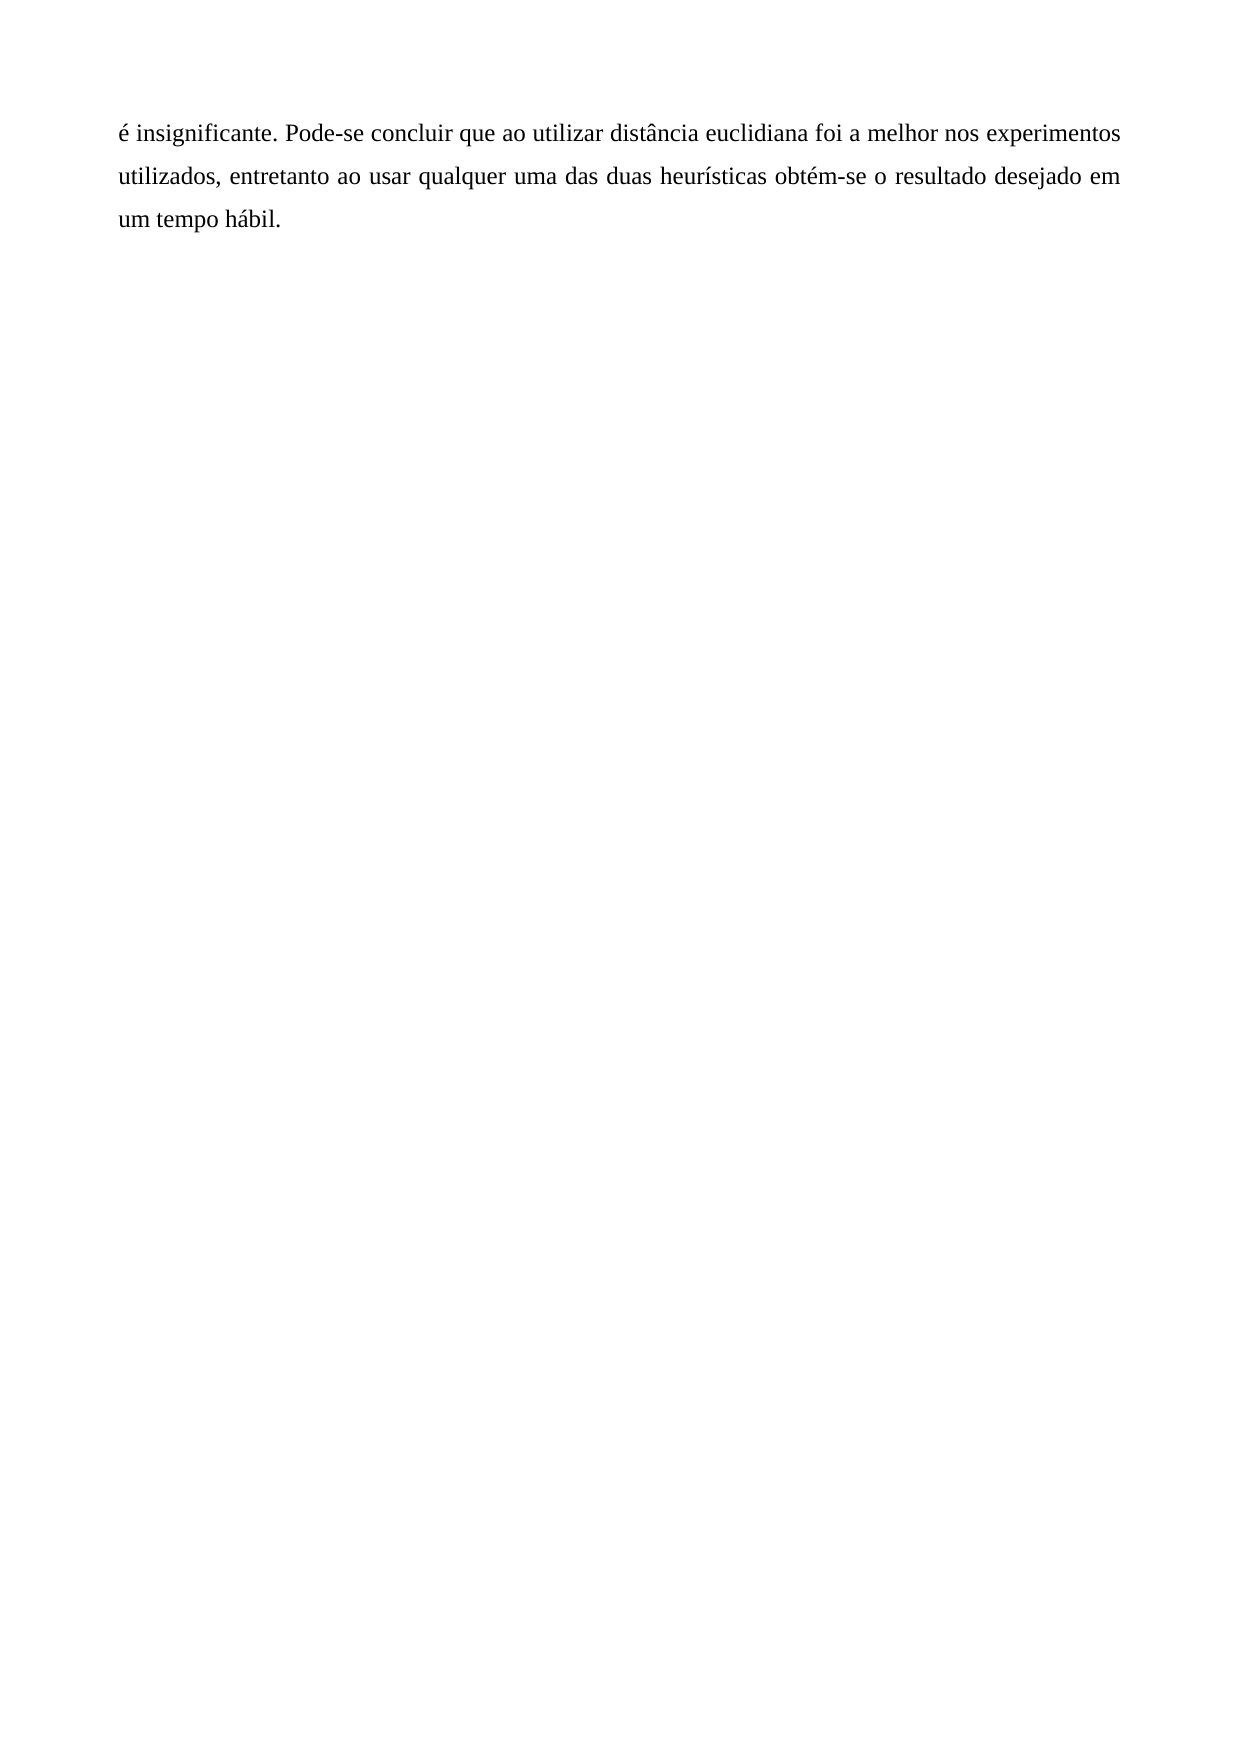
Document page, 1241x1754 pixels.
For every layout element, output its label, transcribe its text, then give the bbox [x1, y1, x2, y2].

text é insignificante. Pode-se concluir que ao utilizar distância euclidiana foi a melhor nos experimentos utilizados, entretanto ao usar qualquer uma das duas heurísticas obtém-se o resultado desejado em um tempo hábil. [118, 118, 1122, 233]
